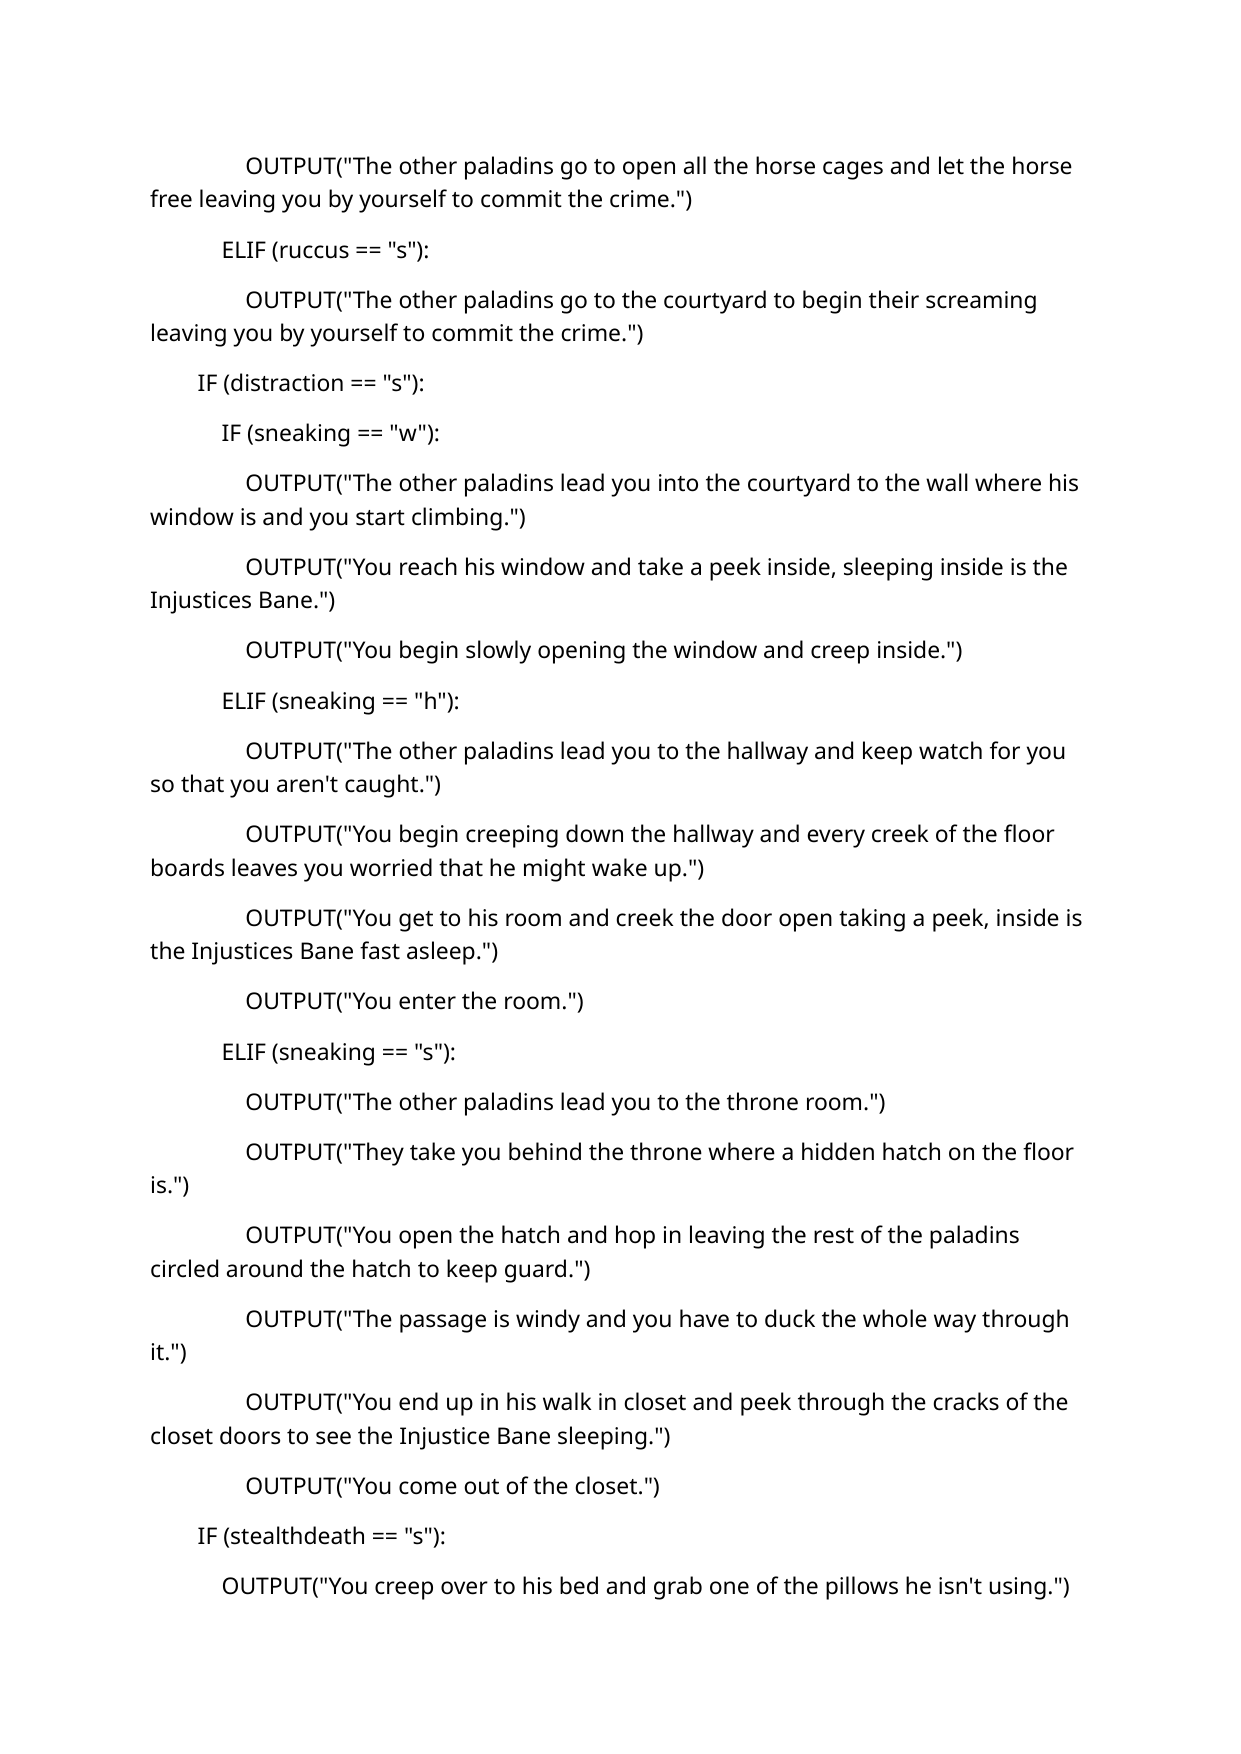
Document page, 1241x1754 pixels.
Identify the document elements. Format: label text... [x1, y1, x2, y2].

text ELIF (ruccus == "s"): [150, 233, 1090, 265]
text OUTPUT("The other paladins go to open all the horse cages and let the horse free leaving you by yourself to commit the crime.") [150, 150, 1090, 215]
text OUTPUT("The other paladins lead you to the hallway and keep watch for you so that you aren't caught.") [150, 735, 1090, 799]
text IF (stealthdeath == "s"): [150, 1520, 1090, 1551]
text OUTPUT("You begin creeping down the hallway and every creek of the floor boards leaves you worried that he might wake up.") [150, 818, 1090, 883]
text OUTPUT("They take you behind the throne where a hidden hatch on the floor is.") [150, 1136, 1090, 1200]
text ELIF (sneaking == "s"): [150, 1035, 1090, 1067]
text OUTPUT("You reach his window and take a peek inside, sleeping inside is the Injustices Bane.") [150, 551, 1090, 616]
text OUTPUT("The other paladins lead you into the courtyard to the wall where his window is and you start climbing.") [150, 467, 1090, 532]
text OUTPUT("The passage is windy and you have to duck the whole way through it.") [150, 1303, 1090, 1367]
text OUTPUT("The other paladins go to the courtyard to begin their screaming leaving you by yourself to commit the crime.") [150, 284, 1090, 348]
text IF (distraction == "s"): [150, 367, 1090, 398]
text OUTPUT("You creep over to his bed and grab one of the pillows he isn't using.") [150, 1570, 1090, 1601]
text OUTPUT("You end up in his walk in closet and peek through the cracks of the closet doors to see the Injustice Bane sleeping.") [150, 1386, 1090, 1451]
text OUTPUT("You begin slowly opening the window and creep inside.") [150, 634, 1090, 666]
text OUTPUT("You come out of the closet.") [150, 1470, 1090, 1501]
text ELIF (sneaking == "h"): [150, 684, 1090, 716]
text OUTPUT("You enter the room.") [150, 985, 1090, 1017]
text IF (sneaking == "w"): [150, 417, 1090, 448]
text OUTPUT("You get to his room and creek the door open taking a peek, inside is the Injustices Bane fast asleep.") [150, 902, 1090, 966]
text OUTPUT("You open the hatch and hop in leaving the rest of the paladins circled around the hatch to keep guard.") [150, 1219, 1090, 1284]
text OUTPUT("The other paladins lead you to the throne room.") [150, 1086, 1090, 1117]
